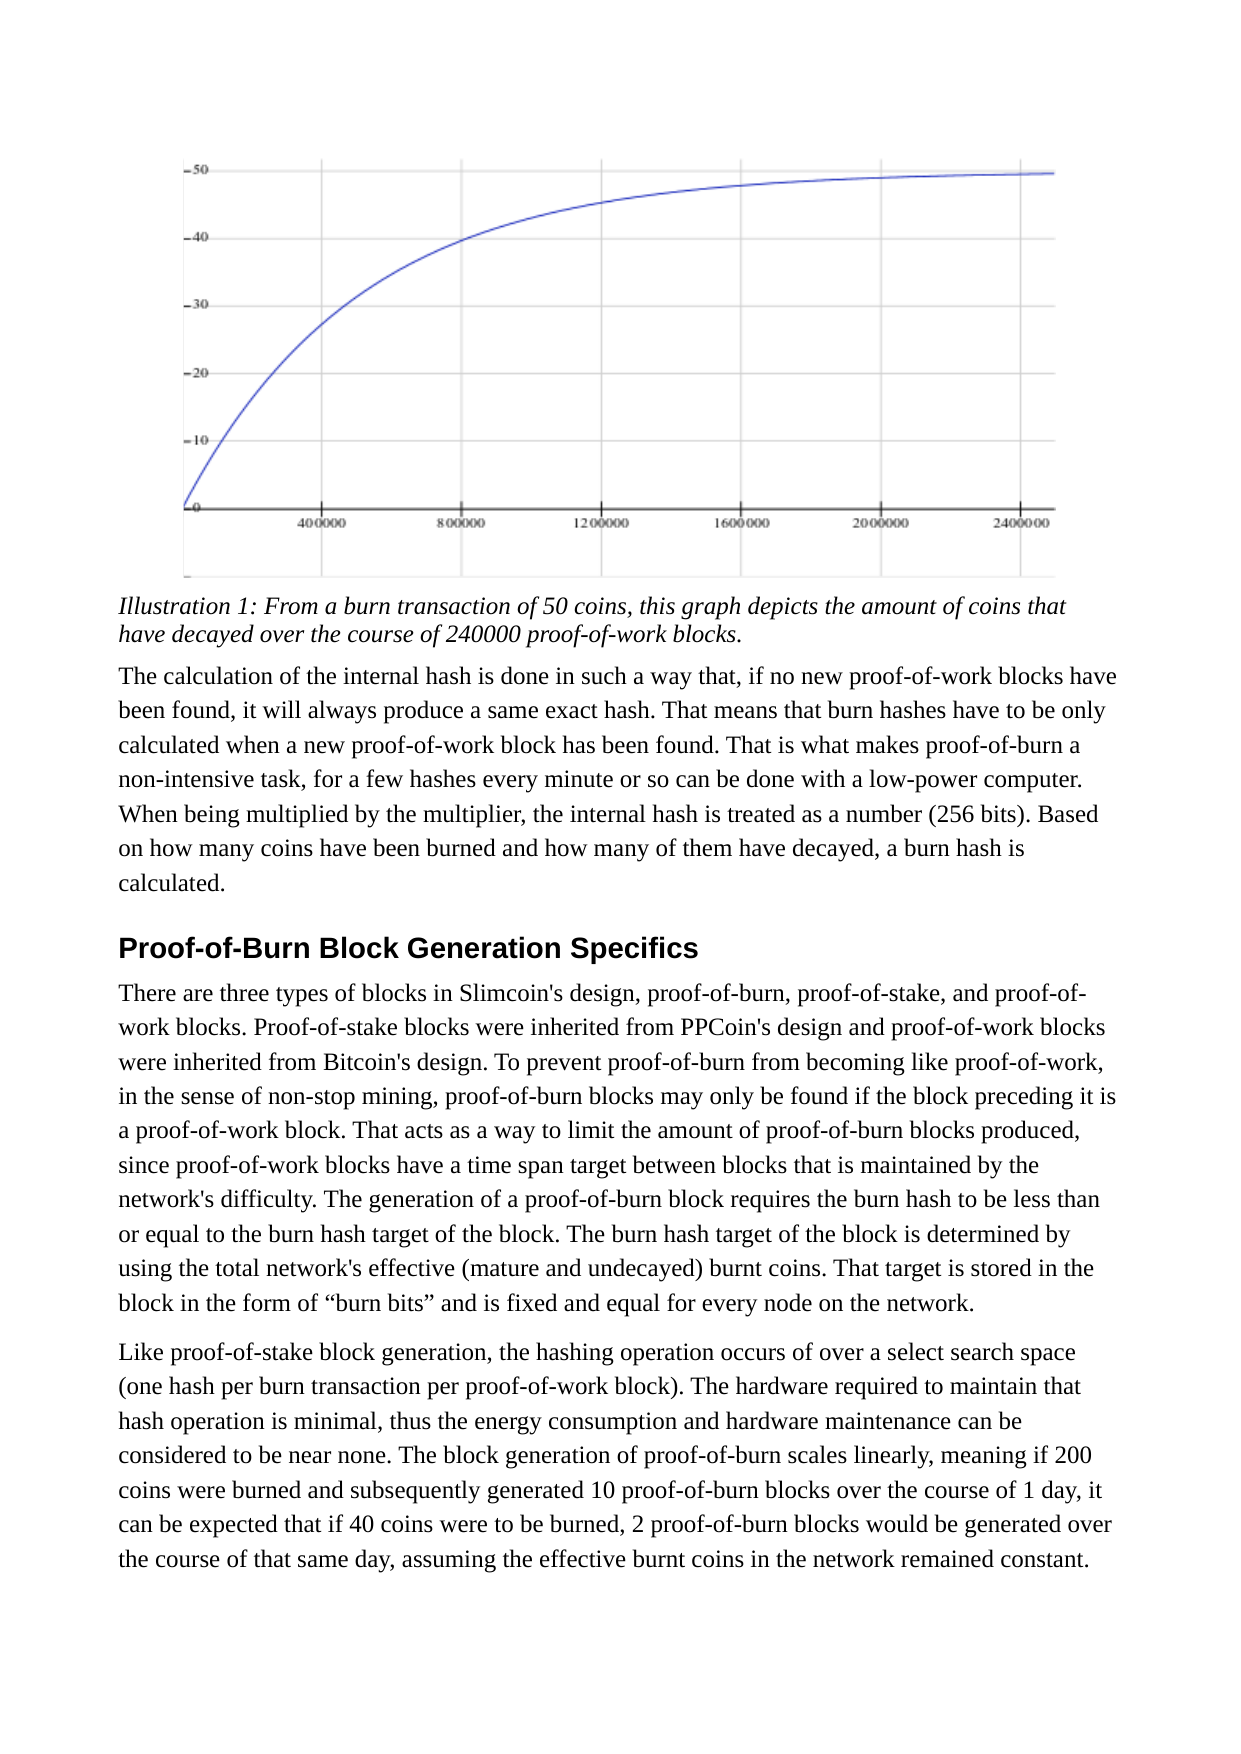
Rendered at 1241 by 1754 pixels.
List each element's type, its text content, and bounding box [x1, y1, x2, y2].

text Illustration 1: From a burn transaction of 50 coins, this graph depicts the amount of coins that have decayed over the course of 240000 proof-of-work blocks. [118, 118, 1122, 648]
text The calculation of the internal hash is done in such a way that, if no new proof-of-work blocks have been found, it will always produce a same exact hash. That means that burn hashes have to be only calculated when a new proof-of-work block has been found. That is what makes proof-of-burn a non-intensive task, for a few hashes every minute or so can be done with a low-power computer. When being multiplied by the multiplier, the internal hash is treated as a number (256 bits). Based on how many coins have been burned and how many of them have decayed, a burn hash is calculated. [118, 661, 1122, 896]
text There are three types of blocks in Slimcoin's design, proof-of-burn, proof-of-stake, and proof-of-work blocks. Proof-of-stake blocks were inherited from PPCoin's design and proof-of-work blocks were inherited from Bitcoin's design. To prevent proof-of-burn from becoming like proof-of-work, in the sense of non-stop mining, proof-of-burn blocks may only be found if the block preceding it is a proof-of-work block. That acts as a way to limit the amount of proof-of-burn blocks produced, since proof-of-work blocks have a time span target between blocks that is maintained by the network's difficulty. The generation of a proof-of-burn block requires the burn hash to be less than or equal to the burn hash target of the block. The burn hash target of the block is determined by using the total network's effective (mature and undecayed) burnt coins. That target is stored in the block in the form of “burn bits” and is fixed and equal for every node on the network. [118, 978, 1122, 1317]
text Like proof-of-stake block generation, the hashing operation occurs of over a select search space (one hash per burn transaction per proof-of-work block). The hardware required to maintain that hash operation is minimal, thus the energy consumption and hardware maintenance can be considered to be near none. The block generation of proof-of-burn scales linearly, meaning if 200 coins were burned and subsequently generated 10 proof-of-burn blocks over the course of 1 day, it can be expected that if 40 coins were to be burned, 2 proof-of-burn blocks would be generated over the course of that same day, assuming the effective burnt coins in the network remained constant. [118, 1337, 1122, 1573]
subtitle Proof-of-Burn Block Generation Specifics [118, 931, 1122, 965]
